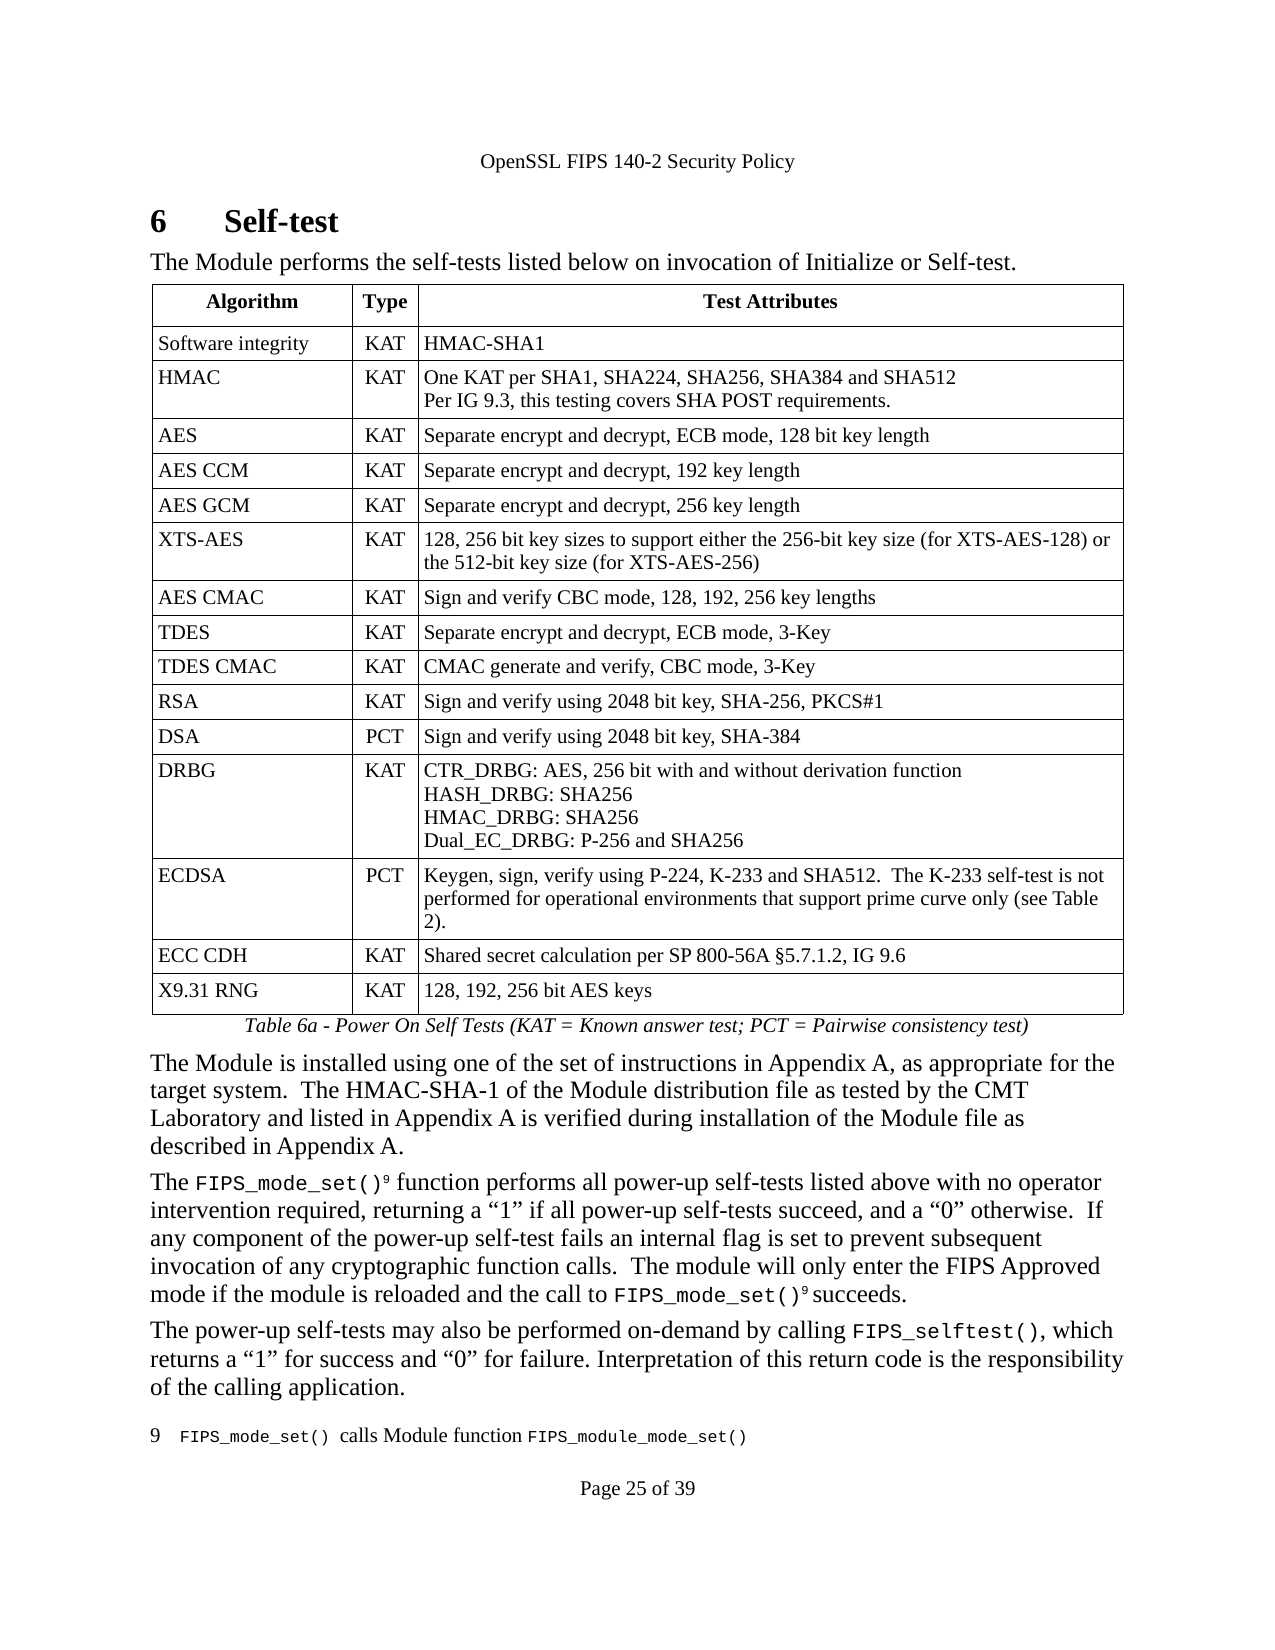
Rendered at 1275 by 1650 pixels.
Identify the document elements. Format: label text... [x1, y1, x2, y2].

text The Module performs the self-tests listed below on invocation of Initialize or Self-test. [150, 248, 1125, 276]
table_cell Sign and verify using 2048 bit key, SHA-384 [419, 720, 1123, 753]
table_cell DRBG [153, 755, 352, 858]
table_cell XTS-AES [153, 523, 352, 580]
table_cell KAT [353, 419, 418, 453]
table_cell Keygen, sign, verify using P-224, K-233 and SHA512. The K-233 self-test is not performed for operational environments that support prime curve only (see Table 2). [419, 859, 1123, 938]
table_cell Sign and verify using 2048 bit key, SHA-256, PKCS#1 [419, 685, 1123, 719]
table_cell KAT [353, 581, 418, 615]
table_cell AES CCM [153, 454, 352, 488]
table_cell KAT [353, 616, 418, 649]
table_cell ECC CDH [153, 940, 352, 973]
table_cell 128, 192, 256 bit AES keys [419, 974, 1123, 1014]
table_cell Software integrity [153, 327, 352, 360]
table_cell AES [153, 419, 352, 453]
table_cell Separate encrypt and decrypt, 192 key length [419, 454, 1123, 488]
table_cell TDES CMAC [153, 651, 352, 684]
table_header Test Attributes [419, 285, 1123, 326]
table_cell KAT [353, 489, 418, 522]
table_cell TDES [153, 616, 352, 649]
text The Module is installed using one of the set of instructions in Appendix A, as appropriate for the target system. The HMAC-SHA-1 of the Module distribution file as tested by the CMT Laboratory and listed in Appendix A is verified during installation of the Module file as described in Appendix A. [150, 1049, 1125, 1160]
text The power-up self-tests may also be performed on-demand by calling FIPS_selftest(), which returns a “1” for success and “0” for failure. Interpretation of this return code is the responsibility of the calling application. [150, 1317, 1125, 1401]
table_cell Separate encrypt and decrypt, ECB mode, 3-Key [419, 616, 1123, 649]
table_cell HMAC-SHA1 [419, 327, 1123, 360]
table_cell AES GCM [153, 489, 352, 522]
table_cell KAT [353, 974, 418, 1014]
table_cell DSA [153, 720, 352, 753]
table_cell KAT [353, 651, 418, 684]
table_cell Sign and verify CBC mode, 128, 192, 256 key lengths [419, 581, 1123, 615]
table_cell PCT [353, 859, 418, 938]
table_cell KAT [353, 940, 418, 973]
subtitle 6 Self-test [150, 203, 1125, 239]
table_cell RSA [153, 685, 352, 719]
text The FIPS_mode_set() function performs all power-up self-tests listed above with no operator intervention required, returning a “1” if all power-up self-tests succeed, and a “0” otherwise. If any component of the power-up self-test fails an internal flag is set to prevent subsequent invocation of any cryptographic function calls. The module will only enter the FIPS Approved mode if the module is reloaded and the call to FIPS_mode_set()9 succeeds. [150, 1168, 1125, 1308]
table_header Algorithm [153, 285, 352, 326]
text FIPS_mode_set() calls Module function FIPS_module_mode_set() [150, 1424, 1125, 1447]
table_cell KAT [353, 685, 418, 719]
table_cell KAT [353, 327, 418, 360]
table_header Type [353, 285, 418, 326]
table_cell KAT [353, 523, 418, 580]
table_cell CTR_DRBG: AES, 256 bit with and without derivation function HASH_DRBG: SHA256 HMAC_DRBG: SHA256 Dual_EC_DRBG: P-256 and SHA256 [419, 755, 1123, 858]
table_cell KAT [353, 454, 418, 488]
table_cell PCT [353, 720, 418, 753]
table_cell CMAC generate and verify, CBC mode, 3-Key [419, 651, 1123, 684]
text Table 6a - Power On Self Tests (KAT = Known answer test; PCT = Pairwise consistency test) [150, 1014, 1125, 1037]
table_cell KAT [353, 755, 418, 858]
table_cell Separate encrypt and decrypt, 256 key length [419, 489, 1123, 522]
table_cell Shared secret calculation per SP 800-56A §5.7.1.2, IG 9.6 [419, 940, 1123, 973]
table_cell One KAT per SHA1, SHA224, SHA256, SHA384 and SHA512 Per IG 9.3, this testing covers SHA POST requirements. [419, 361, 1123, 418]
table_cell HMAC [153, 361, 352, 418]
table_cell 128, 256 bit key sizes to support either the 256-bit key size (for XTS-AES-128) or the 512-bit key size (for XTS-AES-256) [419, 523, 1123, 580]
table_cell ECDSA [153, 859, 352, 938]
table_cell KAT [353, 361, 418, 418]
table_cell AES CMAC [153, 581, 352, 615]
table_cell Separate encrypt and decrypt, ECB mode, 128 bit key length [419, 419, 1123, 453]
table_cell X9.31 RNG [153, 974, 352, 1014]
